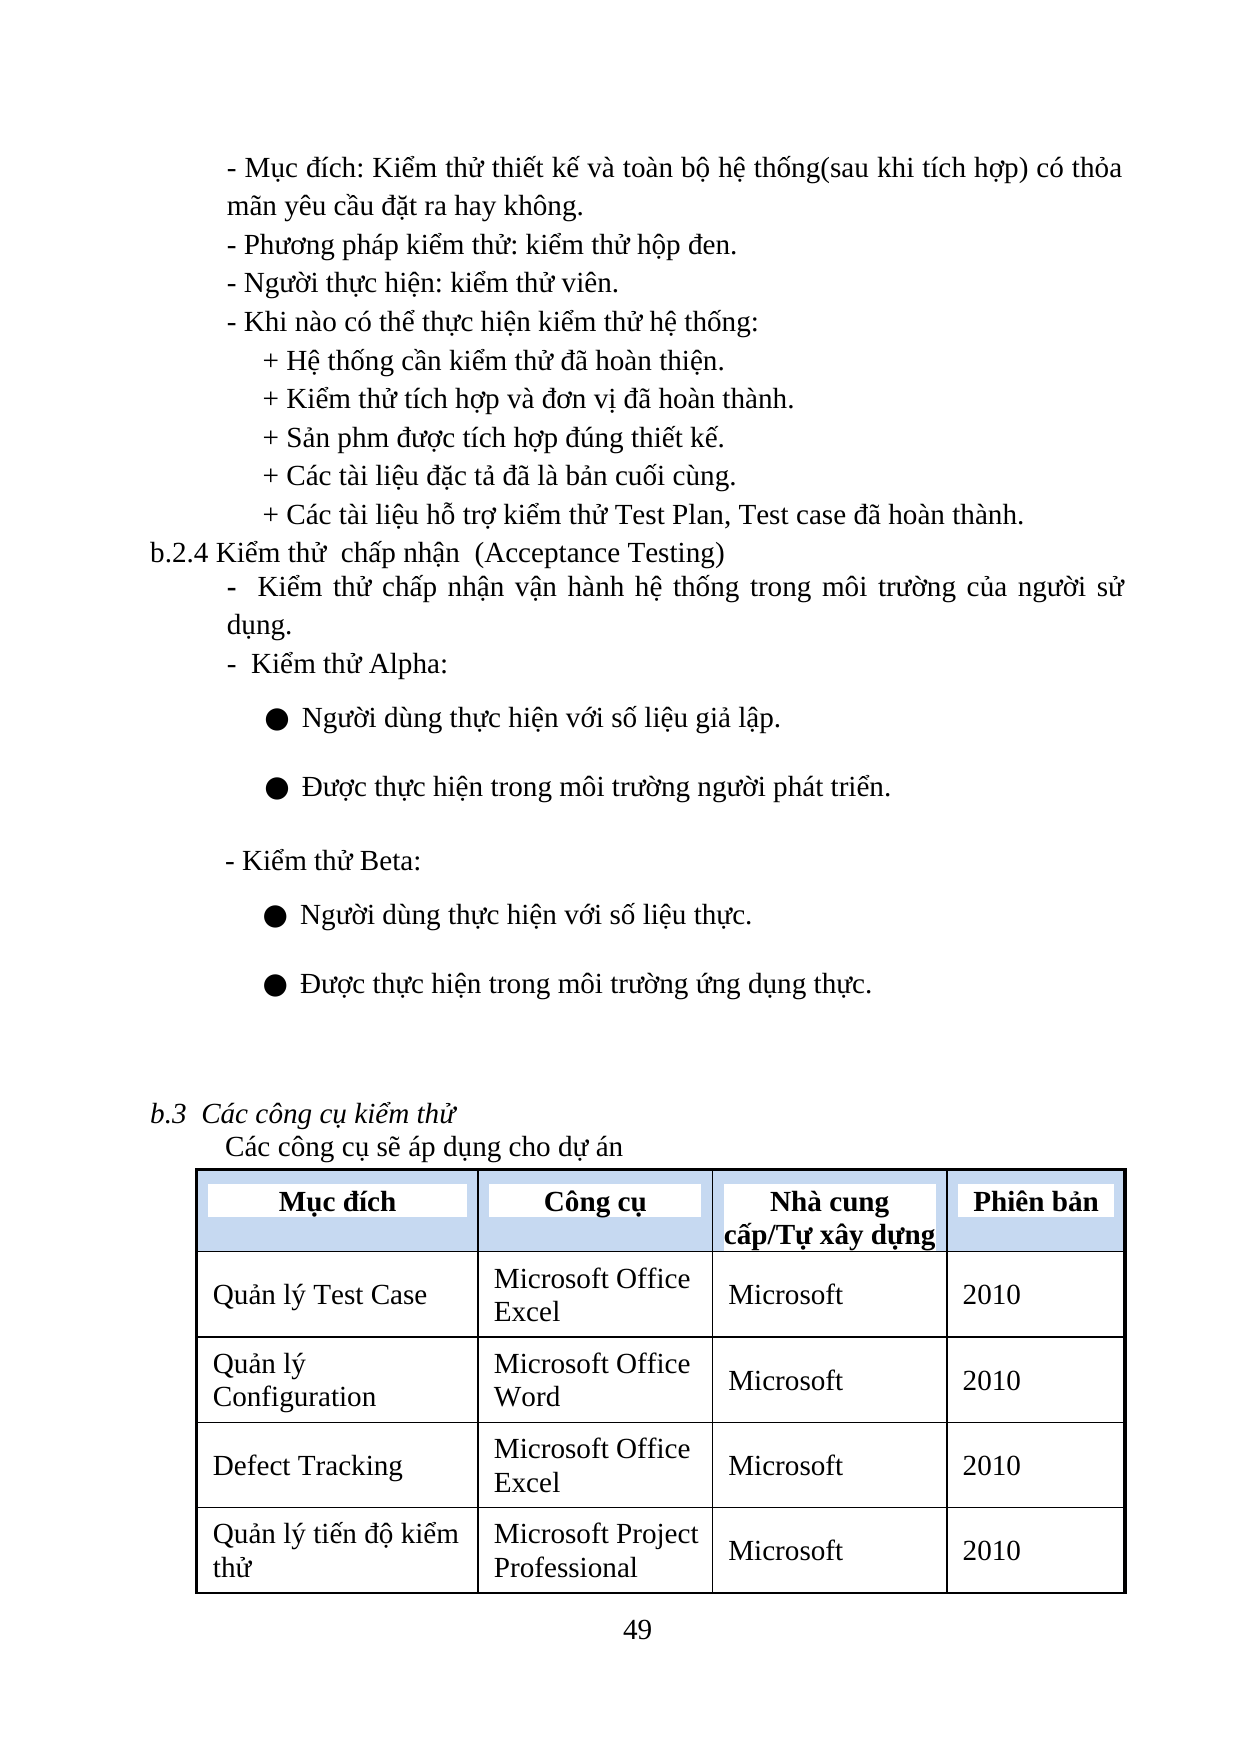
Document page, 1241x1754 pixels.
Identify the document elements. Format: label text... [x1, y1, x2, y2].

table_cell 2010 [948, 1252, 1123, 1336]
table_cell Defect Tracking [198, 1423, 477, 1507]
table_header Phiên bản [948, 1171, 1123, 1251]
text + Các tài liệu hỗ trợ kiểm thử Test Plan, Test case đã hoàn thành. [262, 497, 1125, 530]
text - Kiểm thử chấp nhận vận hành hệ thống trong môi trường của người sử dụng. [227, 569, 1125, 641]
table_cell Microsoft [713, 1338, 946, 1421]
text + Các tài liệu đặc tả đã là bản cuối cùng. [262, 458, 1125, 492]
text - Mục đích: Kiểm thử thiết kế và toàn bộ hệ thống(sau khi tích hợp) có thỏa mãn yêu cầu đặt ra hay không. [227, 150, 1125, 222]
text + Kiểm thử tích hợp và đơn vị đã hoàn thành. [262, 381, 1125, 415]
list Người dùng thực hiện với số liệu giả lập. [264, 684, 1125, 744]
text - Kiểm thử Alpha: [227, 646, 1125, 679]
list Được thực hiện trong môi trường ứng dụng thực. [262, 950, 1125, 1010]
list Được thực hiện trong môi trường người phát triển. [264, 753, 1125, 813]
table_cell Microsoft Office Word [479, 1338, 712, 1421]
table_cell Microsoft [713, 1252, 946, 1336]
table_cell Microsoft Office Excel [479, 1423, 712, 1507]
table_header Công cụ [479, 1171, 712, 1251]
table_cell Quản lý Test Case [198, 1252, 477, 1336]
text - Kiểm thử Beta: [225, 843, 1125, 876]
table_cell Microsoft Office Excel [479, 1252, 712, 1336]
text + Sản phm được tích hợp đúng thiết kế. [262, 420, 1125, 453]
table_cell Quản lý Configuration [198, 1338, 477, 1421]
table_cell Microsoft [713, 1508, 946, 1592]
text - Phương pháp kiểm thử: kiểm thử hộp đen. [227, 227, 1125, 261]
table_cell 2010 [948, 1338, 1123, 1421]
table_header Nhà cung cấp/Tự xây dựng [713, 1171, 946, 1251]
table_cell 2010 [948, 1423, 1123, 1507]
text + Hệ thống cần kiểm thử đã hoàn thiện. [262, 343, 1125, 376]
list Người dùng thực hiện với số liệu thực. [262, 881, 1125, 941]
text b.3 Các công cụ kiểm thử [150, 1096, 1125, 1129]
text - Người thực hiện: kiểm thử viên. [227, 266, 1125, 299]
table_cell Microsoft [713, 1423, 946, 1507]
text b.2.4 Kiểm thử chấp nhận (Acceptance Testing) [150, 535, 1125, 569]
table_cell 2010 [948, 1508, 1123, 1592]
table_cell Quản lý tiến độ kiểm thử [198, 1508, 477, 1592]
text Các công cụ sẽ áp dụng cho dự án [225, 1129, 1125, 1163]
table_header Mục đích [198, 1171, 477, 1251]
text - Khi nào có thể thực hiện kiểm thử hệ thống: [227, 304, 1125, 338]
table_cell Microsoft Project Professional [479, 1508, 712, 1592]
